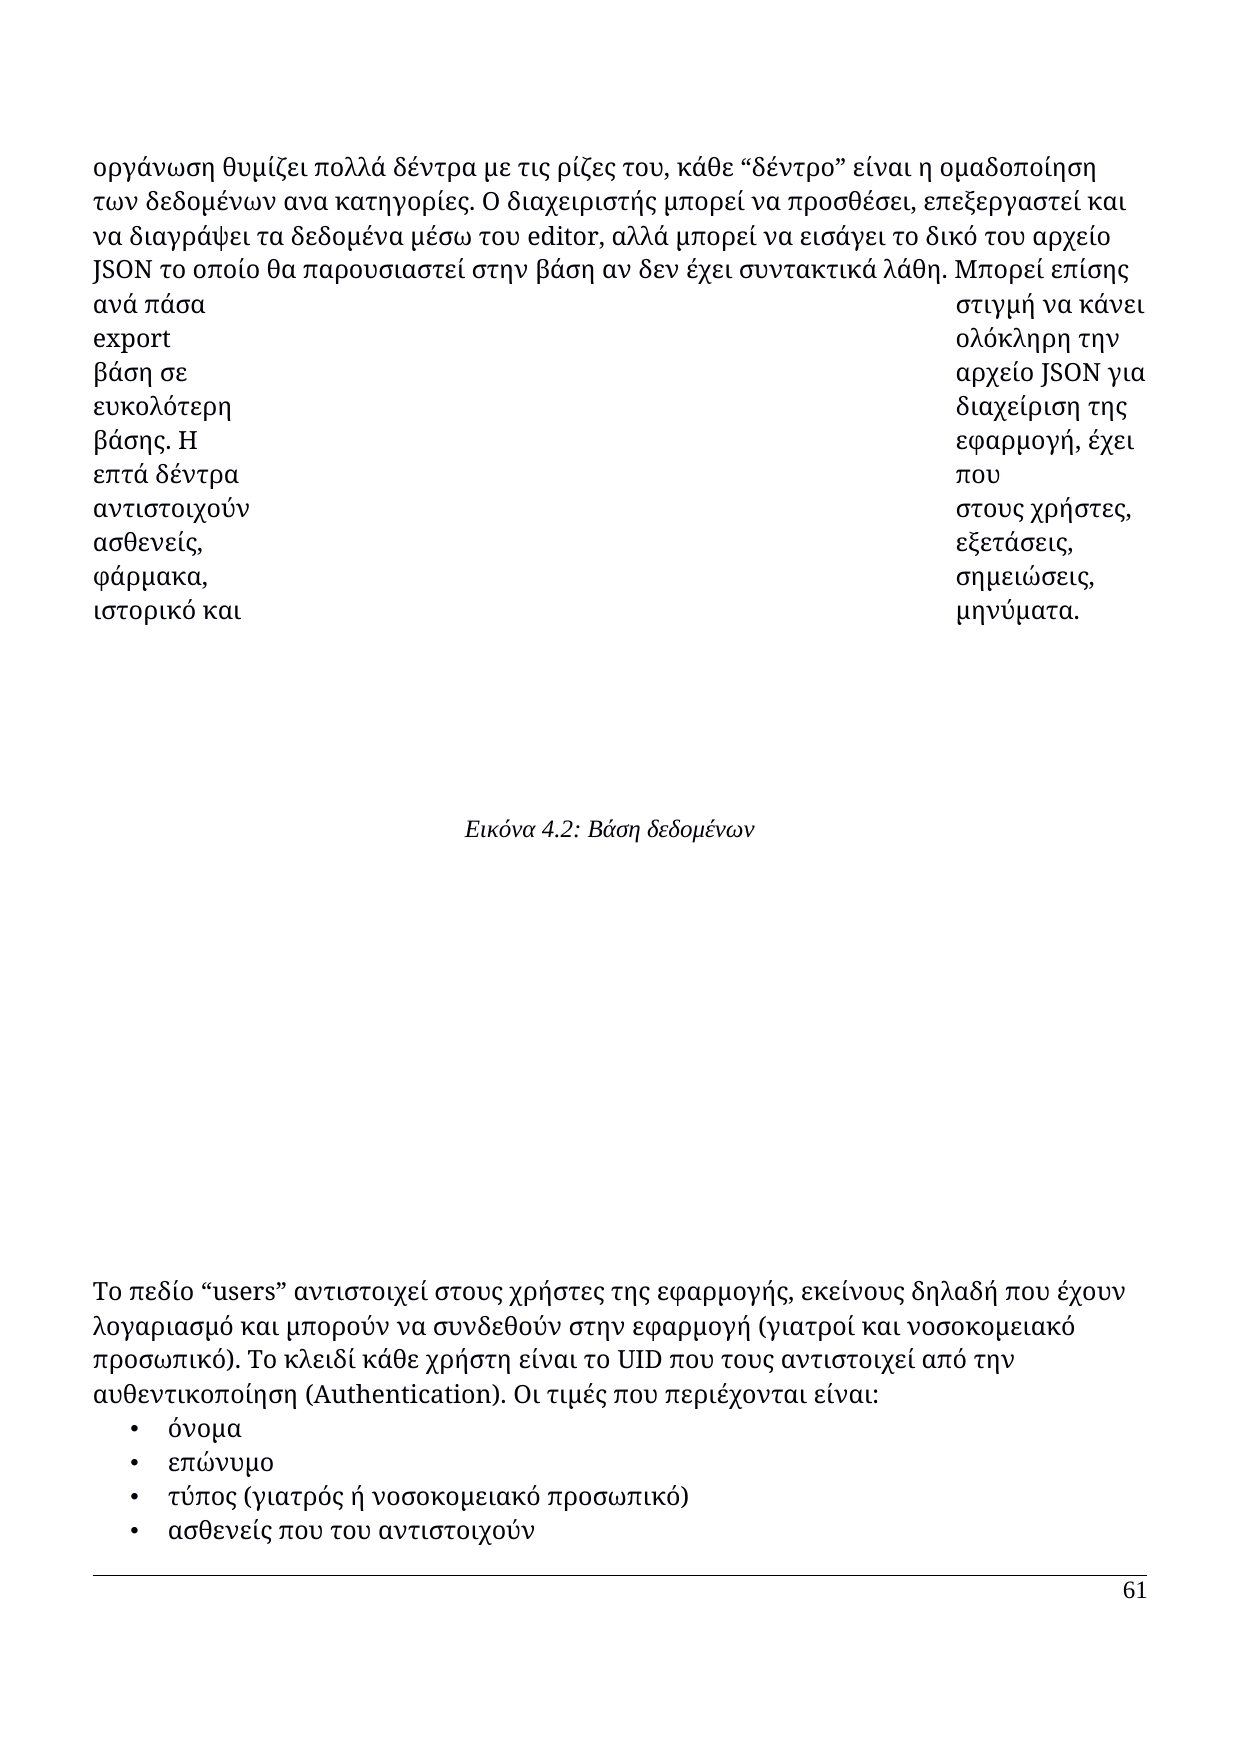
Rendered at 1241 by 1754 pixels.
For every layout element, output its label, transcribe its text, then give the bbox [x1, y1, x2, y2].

text Το πεδίο “users” αντιστοιχεί στους χρήστες της εφαρμογής, εκείνους δηλαδή που έχουν λογαριασμό και μπορούν να συνδεθούν στην εφαρμογή (γιατροί και νοσοκομειακό προσωπικό). Το κλειδί κάθε χρήστη είναι το UID που τους αντιστοιχεί από την αυθεντικοποίηση (Authentication). Οι τιμές που περιέχονται είναι: [93, 1274, 1147, 1410]
list όνομα [130, 1410, 1147, 1444]
text οργάνωση θυμίζει πολλά δέντρα με τις ρίζες του, κάθε “δέντρο” είναι η ομαδοποίηση των δεδομένων ανα κατηγορίες. Ο διαχειριστής μπορεί να προσθέσει, επεξεργαστεί και να διαγράψει τα δεδομένα μέσω του editor, αλλά μπορεί να εισάγει το δικό του αρχείο JSON το οποίο θα παρουσιαστεί στην βάση αν δεν έχει συντακτικά λάθη. Μπορεί επίσης ανά πάσα στιγμή να κάνει export ολόκληρη την βάση σε αρχείο JSON για ευκολότερη διαχείριση της βάσης. Η εφαρμογή, έχει επτά δέντρα που αντιστοιχούν στους χρήστες, ασθενείς, εξετάσεις, φάρμακα, σημειώσεις, ιστορικό και μηνύματα. [93, 150, 1147, 627]
list ασθενείς που του αντιστοιχούν [130, 1512, 1147, 1547]
list τύπος (γιατρός ή νοσοκομειακό προσωπικό) [130, 1478, 1147, 1512]
text Εικόνα 4.2: Βάση δεδομένων [266, 328, 955, 842]
list επώνυμο [130, 1444, 1147, 1478]
